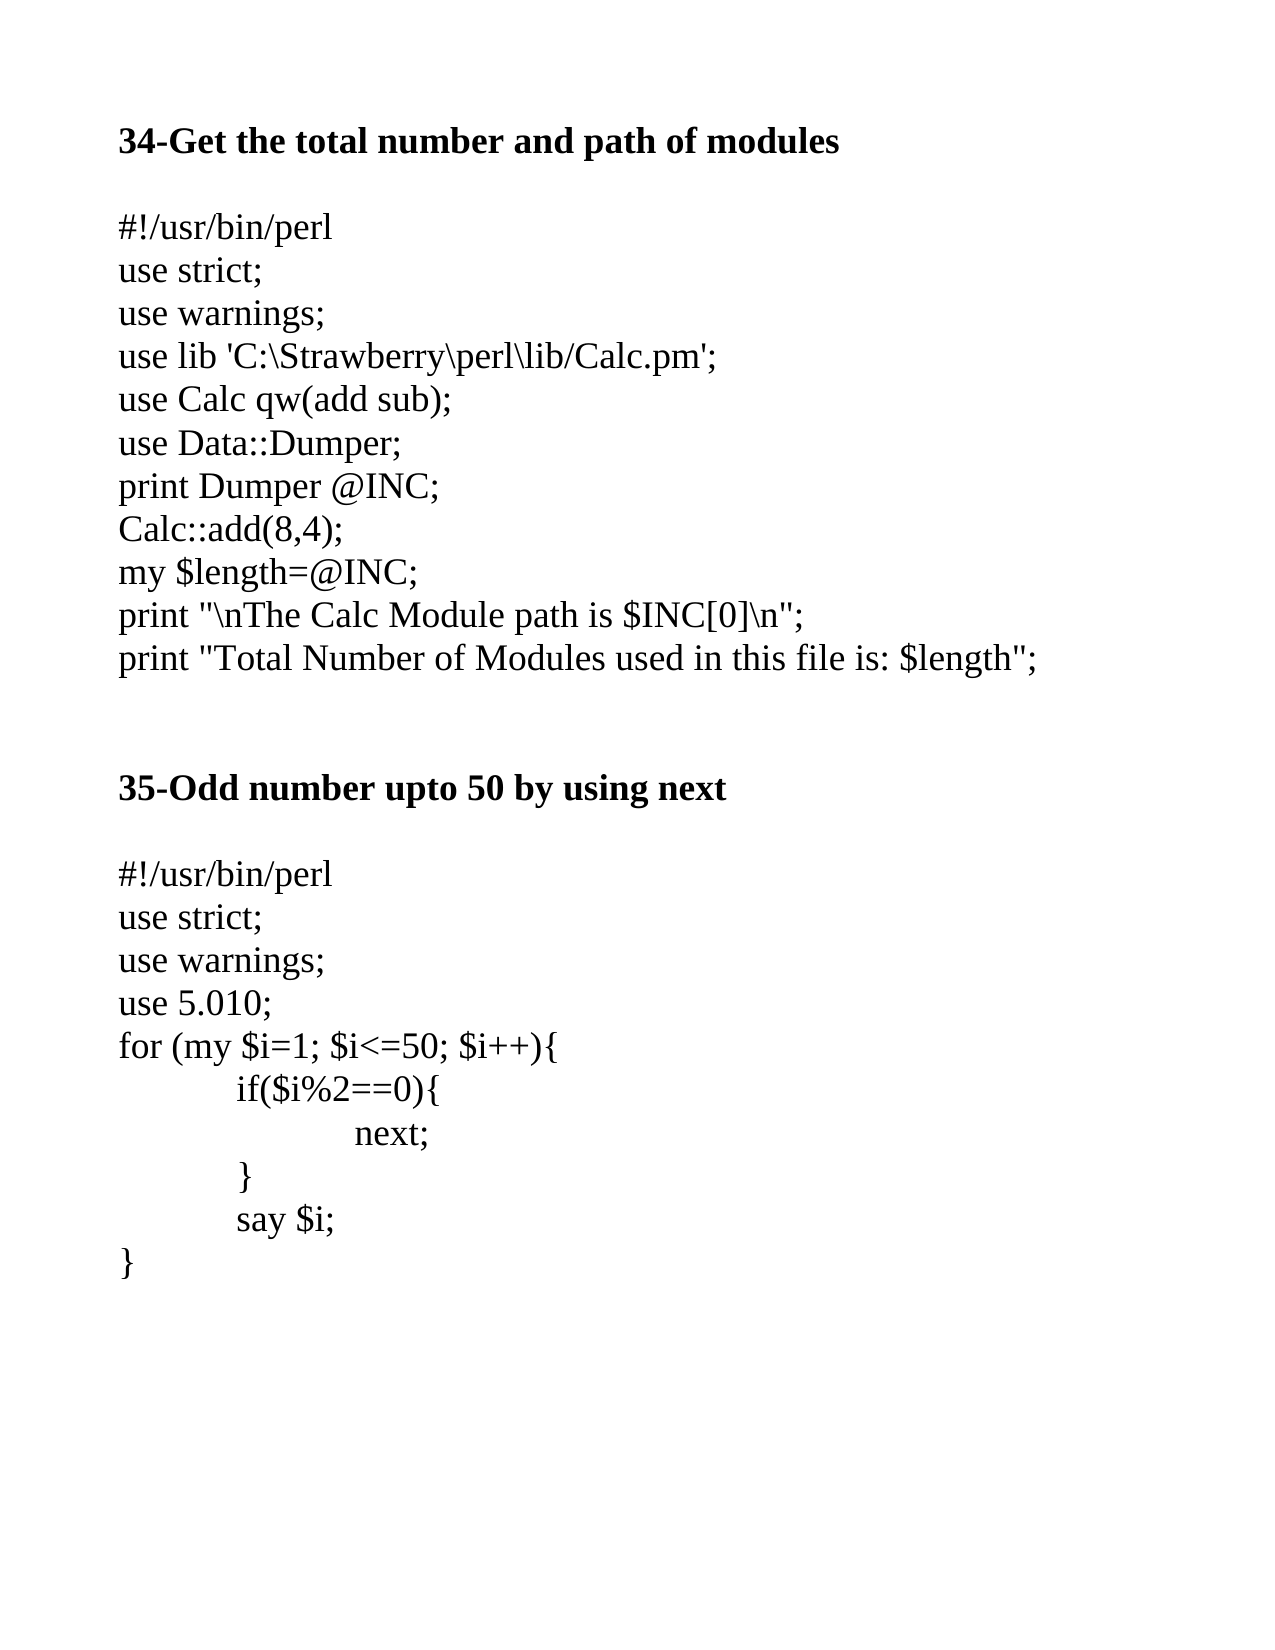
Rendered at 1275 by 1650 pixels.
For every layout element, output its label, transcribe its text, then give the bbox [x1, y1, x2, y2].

text if($i%2==0){ [118, 1067, 1275, 1110]
text for (my $i=1; $i<=50; $i++){ [118, 1024, 1275, 1067]
text my $length=@INC; [118, 549, 1275, 592]
text print "Total Number of Modules used in this file is: $length"; [118, 636, 1275, 679]
text print "\nThe Calc Module path is $INC[0]\n"; [118, 592, 1275, 636]
text } [118, 1239, 1275, 1282]
text use Data::Dumper; [118, 420, 1275, 463]
text use warnings; [118, 291, 1275, 334]
text #!/usr/bin/perl [118, 851, 1275, 894]
text print Dumper @INC; [118, 463, 1275, 506]
text next; [118, 1110, 1275, 1153]
text Calc::add(8,4); [118, 506, 1275, 549]
text use lib 'C:\Strawberry\perl\lib/Calc.pm'; [118, 334, 1275, 377]
text 35-Odd number upto 50 by using next [118, 765, 1275, 808]
text 34-Get the total number and path of modules [118, 118, 1275, 161]
text use Calc qw(add sub); [118, 377, 1275, 420]
text use strict; [118, 894, 1275, 937]
text #!/usr/bin/perl [118, 204, 1275, 247]
text use strict; [118, 247, 1275, 291]
text use 5.010; [118, 981, 1275, 1024]
text } [118, 1153, 1275, 1196]
text use warnings; [118, 937, 1275, 981]
text say $i; [118, 1196, 1275, 1239]
